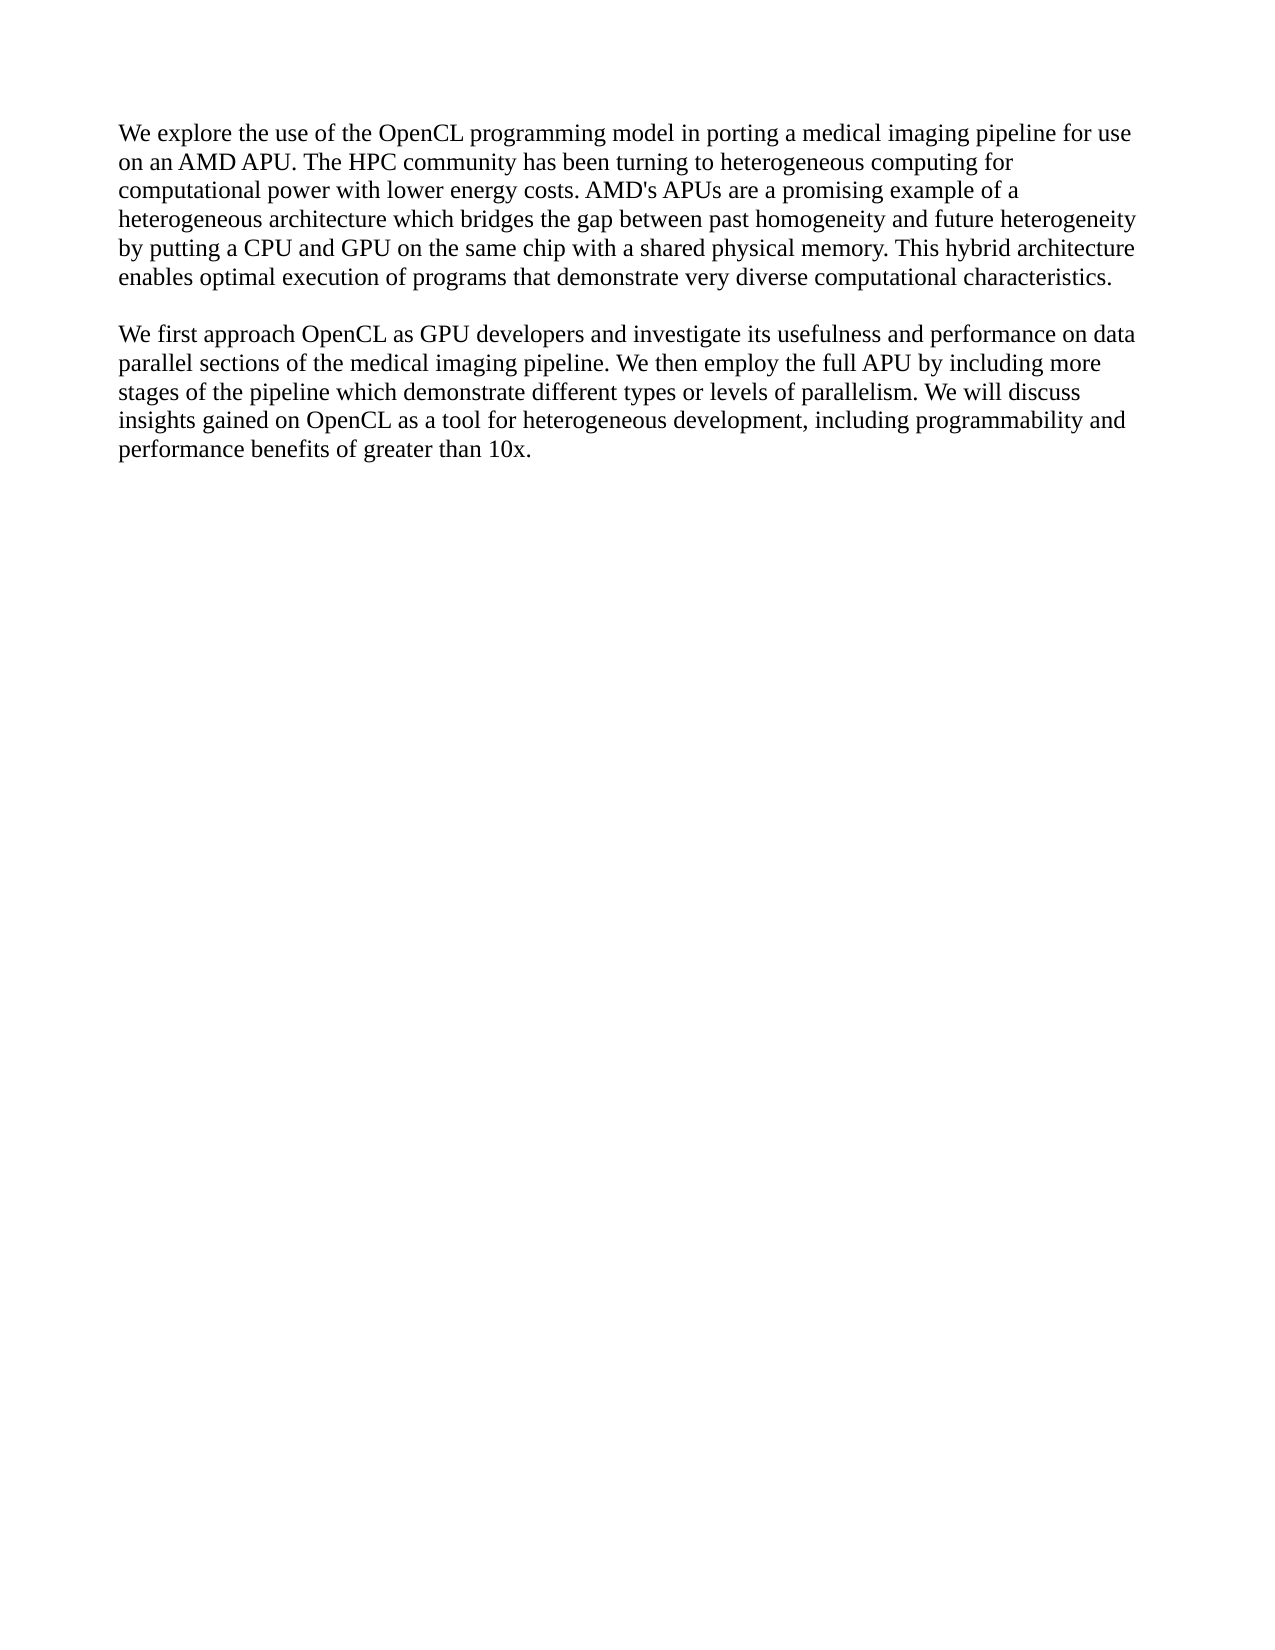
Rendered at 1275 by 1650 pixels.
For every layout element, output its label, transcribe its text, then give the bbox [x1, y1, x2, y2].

text We explore the use of the OpenCL programming model in porting a medical imaging pipeline for use on an AMD APU. The HPC community has been turning to heterogeneous computing for computational power with lower energy costs. AMD's APUs are a promising example of a heterogeneous architecture which bridges the gap between past homogeneity and future heterogeneity by putting a CPU and GPU on the same chip with a shared physical memory. This hybrid architecture enables optimal execution of programs that demonstrate very diverse computational characteristics. [118, 118, 1157, 291]
text We first approach OpenCL as GPU developers and investigate its usefulness and performance on data parallel sections of the medical imaging pipeline. We then employ the full APU by including more stages of the pipeline which demonstrate different types or levels of parallelism. We will discuss insights gained on OpenCL as a tool for heterogeneous development, including programmability and performance benefits of greater than 10x. [118, 319, 1157, 463]
